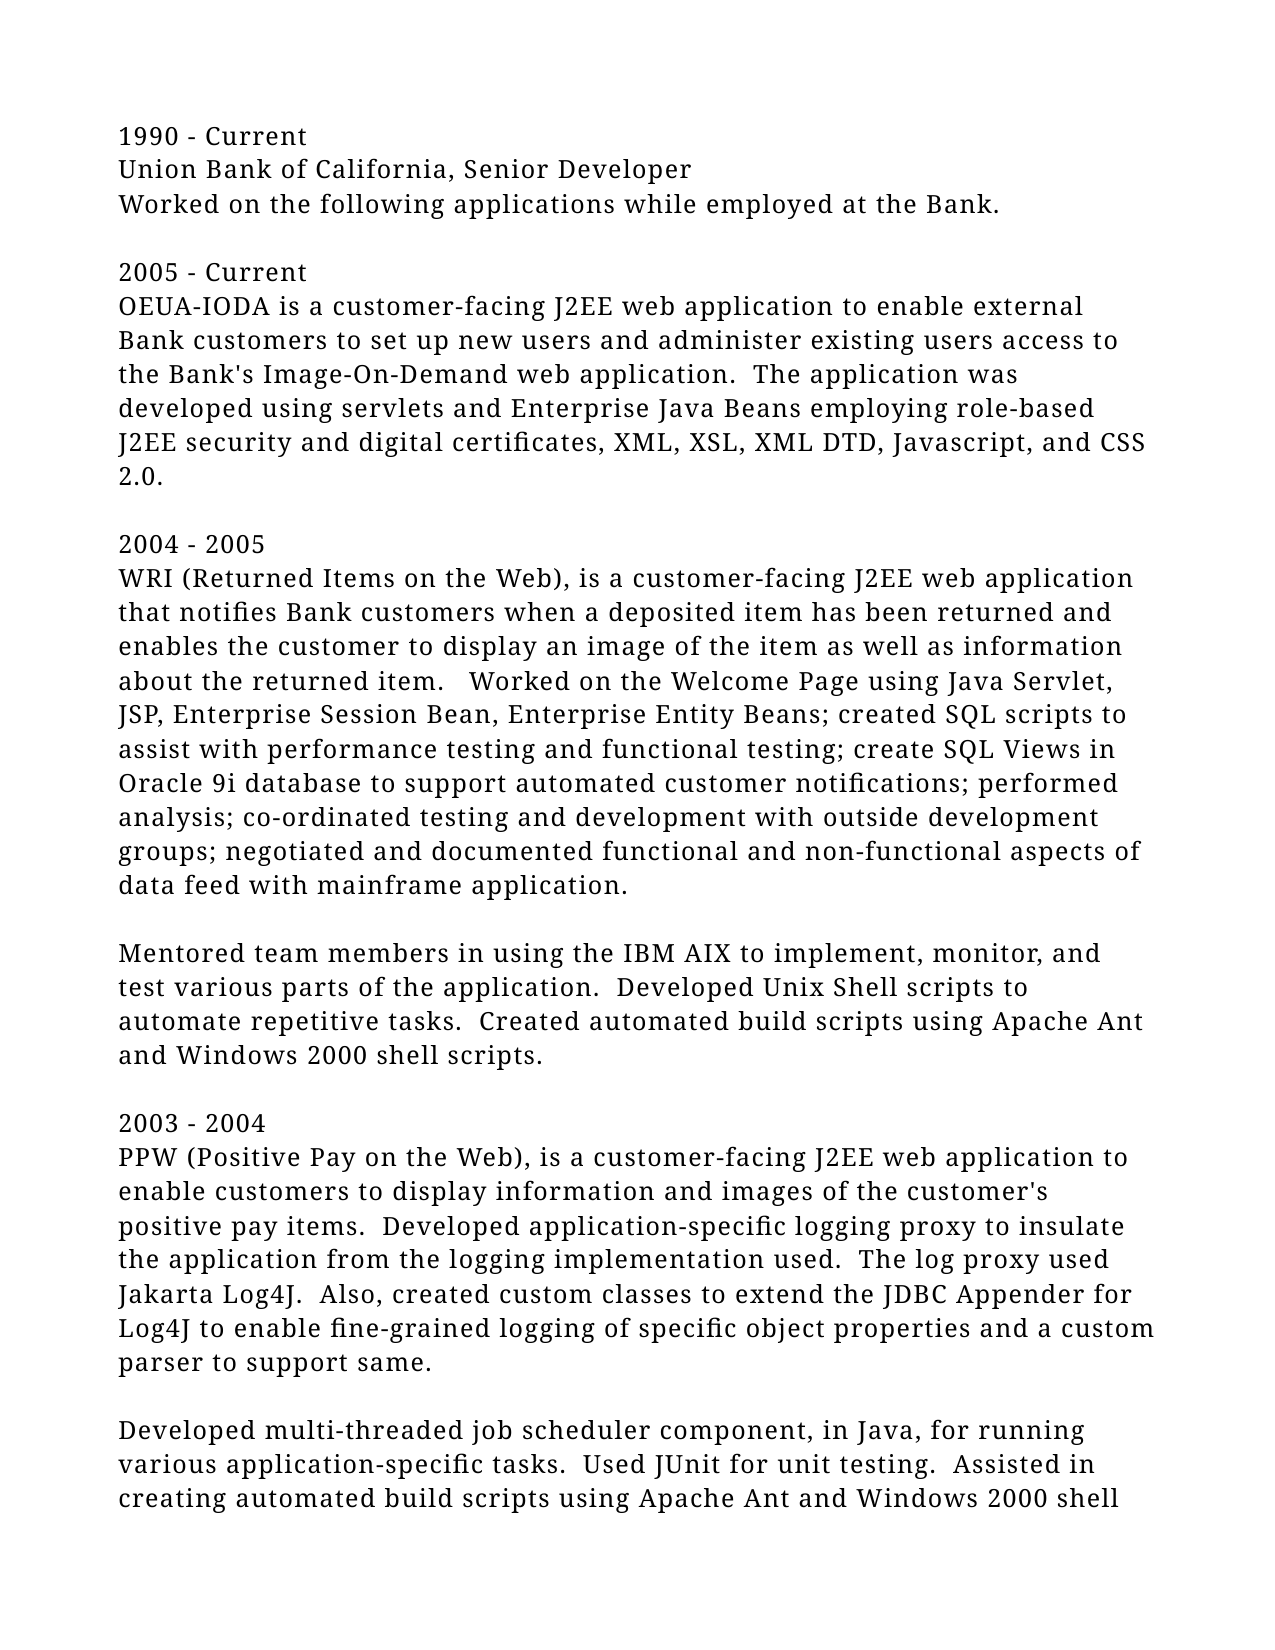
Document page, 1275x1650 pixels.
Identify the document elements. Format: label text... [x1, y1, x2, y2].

text Union Bank of California, Senior Developer [118, 152, 1157, 186]
text WRI (Returned Items on the Web), is a customer-facing J2EE web application that notifies Bank customers when a deposited item has been returned and enables the customer to display an image of the item as well as information about the returned item. Worked on the Welcome Page using Java Servlet, JSP, Enterprise Session Bean, Enterprise Entity Beans; created SQL scripts to assist with performance testing and functional testing; create SQL Views in Oracle 9i database to support automated customer notifications; performed analysis; co-ordinated testing and development with outside development groups; negotiated and documented functional and non-functional aspects of data feed with mainframe application. [118, 561, 1157, 902]
text Developed multi-threaded job scheduler component, in Java, for running various application-specific tasks. Used JUnit for unit testing. Assisted in creating automated build scripts using Apache Ant and Windows 2000 shell [118, 1412, 1157, 1515]
text 2003 - 2004 [118, 1106, 1157, 1140]
text 2005 - Current [118, 254, 1157, 288]
text PPW (Positive Pay on the Web), is a customer-facing J2EE web application to enable customers to display information and images of the customer's positive pay items. Developed application-specific logging proxy to insulate the application from the logging implementation used. The log proxy used Jakarta Log4J. Also, created custom classes to extend the JDBC Appender for Log4J to enable fine-grained logging of specific object properties and a custom parser to support same. [118, 1140, 1157, 1378]
text 1990 - Current [118, 118, 1157, 152]
text OEUA-IODA is a customer-facing J2EE web application to enable external Bank customers to set up new users and administer existing users access to the Bank's Image-On-Demand web application. The application was developed using servlets and Enterprise Java Beans employing role-based J2EE security and digital certificates, XML, XSL, XML DTD, Javascript, and CSS 2.0. [118, 288, 1157, 493]
text Mentored team members in using the IBM AIX to implement, monitor, and test various parts of the application. Developed Unix Shell scripts to automate repetitive tasks. Created automated build scripts using Apache Ant and Windows 2000 shell scripts. [118, 936, 1157, 1072]
text Worked on the following applications while employed at the Bank. [118, 186, 1157, 220]
text 2004 - 2005 [118, 527, 1157, 561]
